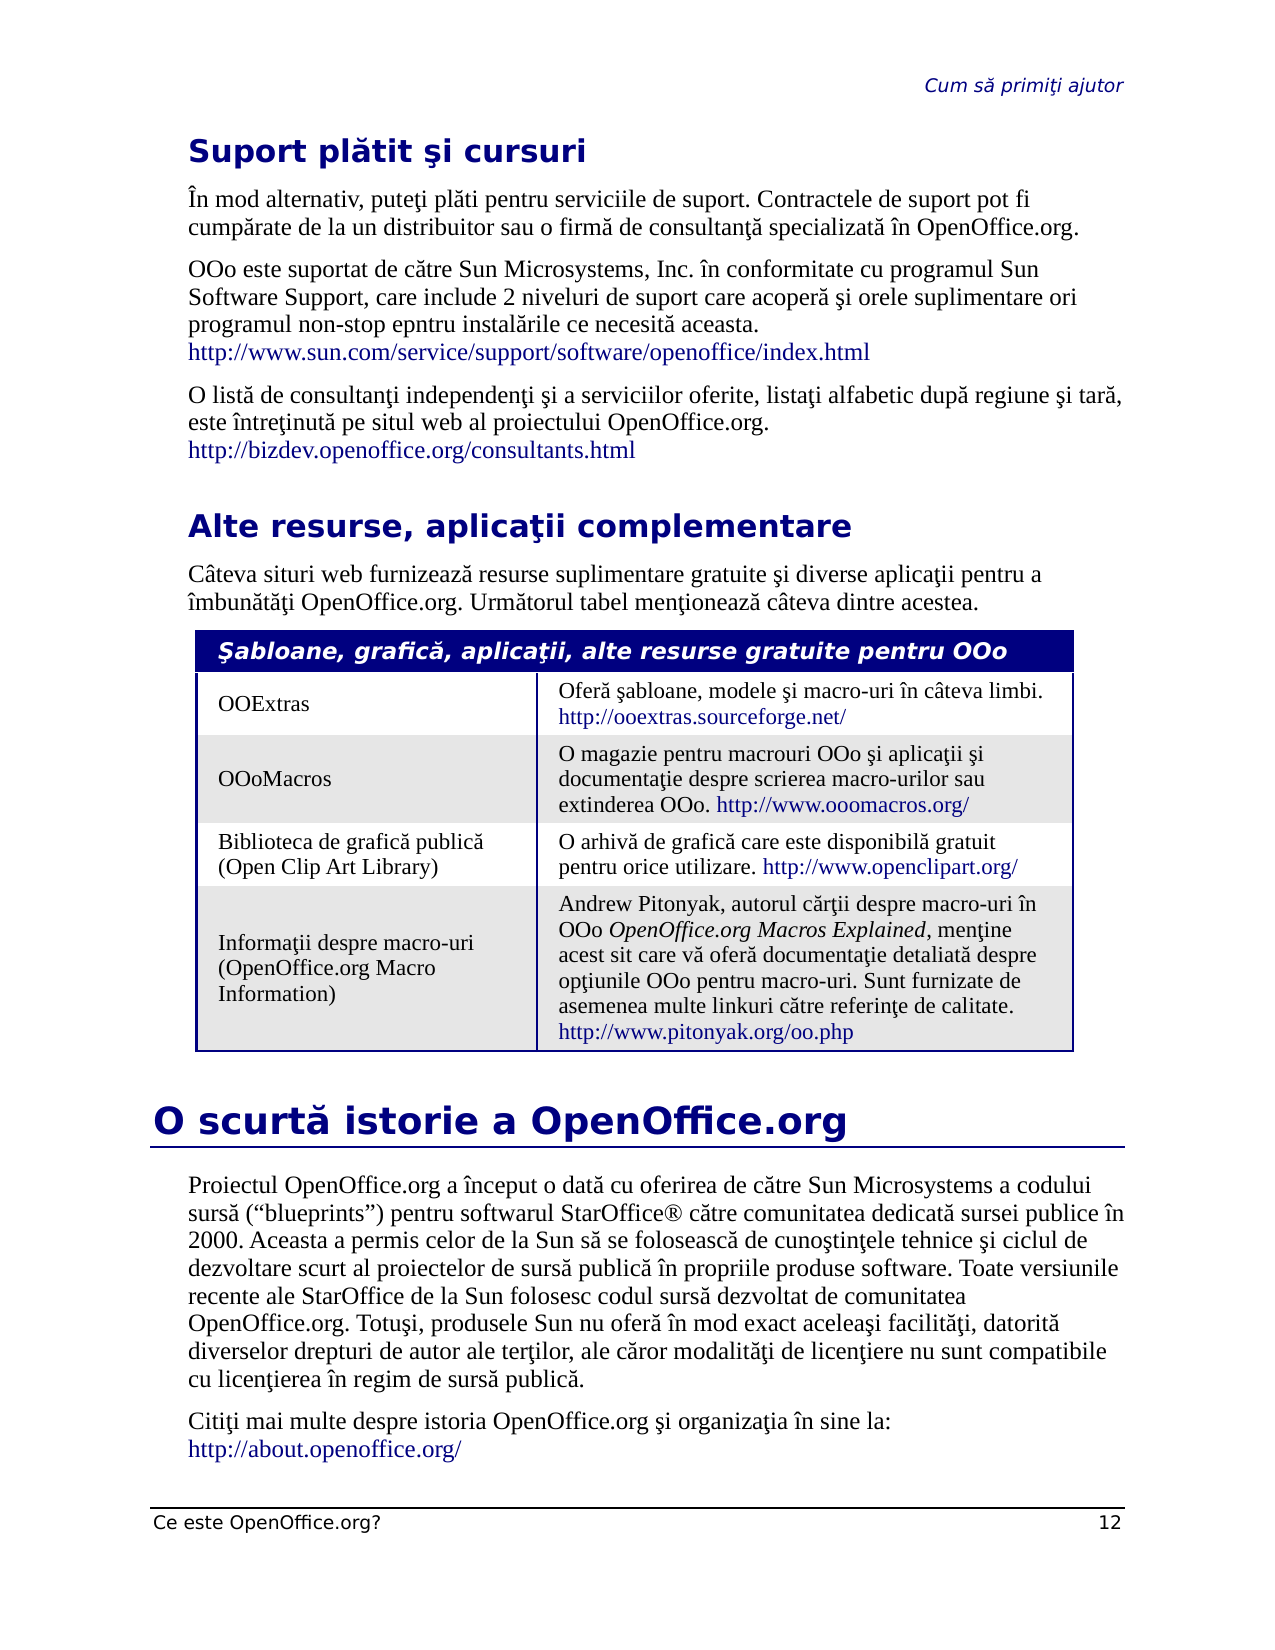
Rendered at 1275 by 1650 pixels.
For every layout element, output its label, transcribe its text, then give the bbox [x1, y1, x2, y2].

table_cell O arhivă de grafică care este disponibilă gratuit pentru orice utilizare. http://www.openclipart.org/ [538, 823, 1072, 886]
text Câteva situri web furnizează resurse suplimentare gratuite şi diverse aplicaţii pentru a îmbunătăţi OpenOffice.org. Următorul tabel menţionează câteva dintre acestea. [188, 560, 1125, 615]
subtitle O scurtă istorie a OpenOffice.org [150, 1097, 1125, 1146]
subtitle Suport plătit şi cursuri [188, 134, 1125, 170]
text Citiţi mai multe despre istoria OpenOffice.org şi organizaţia în sine la: http://about.openoffice.org/ [188, 1407, 1125, 1463]
text OOo este suportat de către Sun Microsystems, Inc. în conformitate cu programul Sun Software Support, care include 2 niveluri de suport care acoperă şi orele suplimentare ori programul non-stop epntru instalările ce necesită aceasta. http://www.sun.com/service/support/software/openoffice/index.html [188, 255, 1125, 366]
table_cell Informaţii despre macro-uri (OpenOffice.org Macro Information) [198, 886, 536, 1050]
table_header Şabloane, grafică, aplicaţii, alte resurse gratuite pentru OOo [198, 632, 1072, 670]
subtitle Alte resurse, aplicaţii complementare [188, 509, 1125, 545]
table_cell OOoMacros [198, 735, 536, 823]
table_cell OOExtras [198, 673, 536, 735]
table_cell O magazie pentru macrouri OOo şi aplicaţii şi documentaţie despre scrierea macro-urilor sau extinderea OOo. http://www.ooomacros.org/ [538, 735, 1072, 823]
text O listă de consultanţi independenţi şi a serviciilor oferite, listaţi alfabetic după regiune şi tară, este întreţinută pe situl web al proiectului OpenOffice.org. http://bizdev.openoffice.org/consultants.html [188, 381, 1125, 464]
table_cell Andrew Pitonyak, autorul cărţii despre macro-uri în OOo OpenOffice.org Macros Explained, menţine acest sit care vă oferă documentaţie detaliată despre opţiunile OOo pentru macro-uri. Sunt furnizate de asemenea multe linkuri către referinţe de calitate. http://www.pitonyak.org/oo.php [538, 886, 1072, 1050]
text În mod alternativ, puteţi plăti pentru serviciile de suport. Contractele de suport pot fi cumpărate de la un distribuitor sau o firmă de consultanţă specializată în OpenOffice.org. [188, 185, 1125, 240]
text Proiectul OpenOffice.org a început o dată cu oferirea de către Sun Microsystems a codului sursă (“blueprints”) pentru softwarul StarOffice® către comunitatea dedicată sursei publice în 2000. Aceasta a permis celor de la Sun să se folosească de cunoştinţele tehnice şi ciclul de dezvoltare scurt al proiectelor de sursă publică în propriile produse software. Toate versiunile recente ale StarOffice de la Sun folosesc codul sursă dezvoltat de comunitatea OpenOffice.org. Totuşi, produsele Sun nu oferă în mod exact aceleaşi facilităţi, datorită diverselor drepturi de autor ale terţilor, ale căror modalităţi de licenţiere nu sunt compatibile cu licenţierea în regim de sursă publică. [188, 1171, 1125, 1393]
table_cell Oferă şabloane, modele şi macro-uri în câteva limbi. http://ooextras.sourceforge.net/ [538, 673, 1072, 735]
table_cell Biblioteca de grafică publică (Open Clip Art Library) [198, 823, 536, 886]
